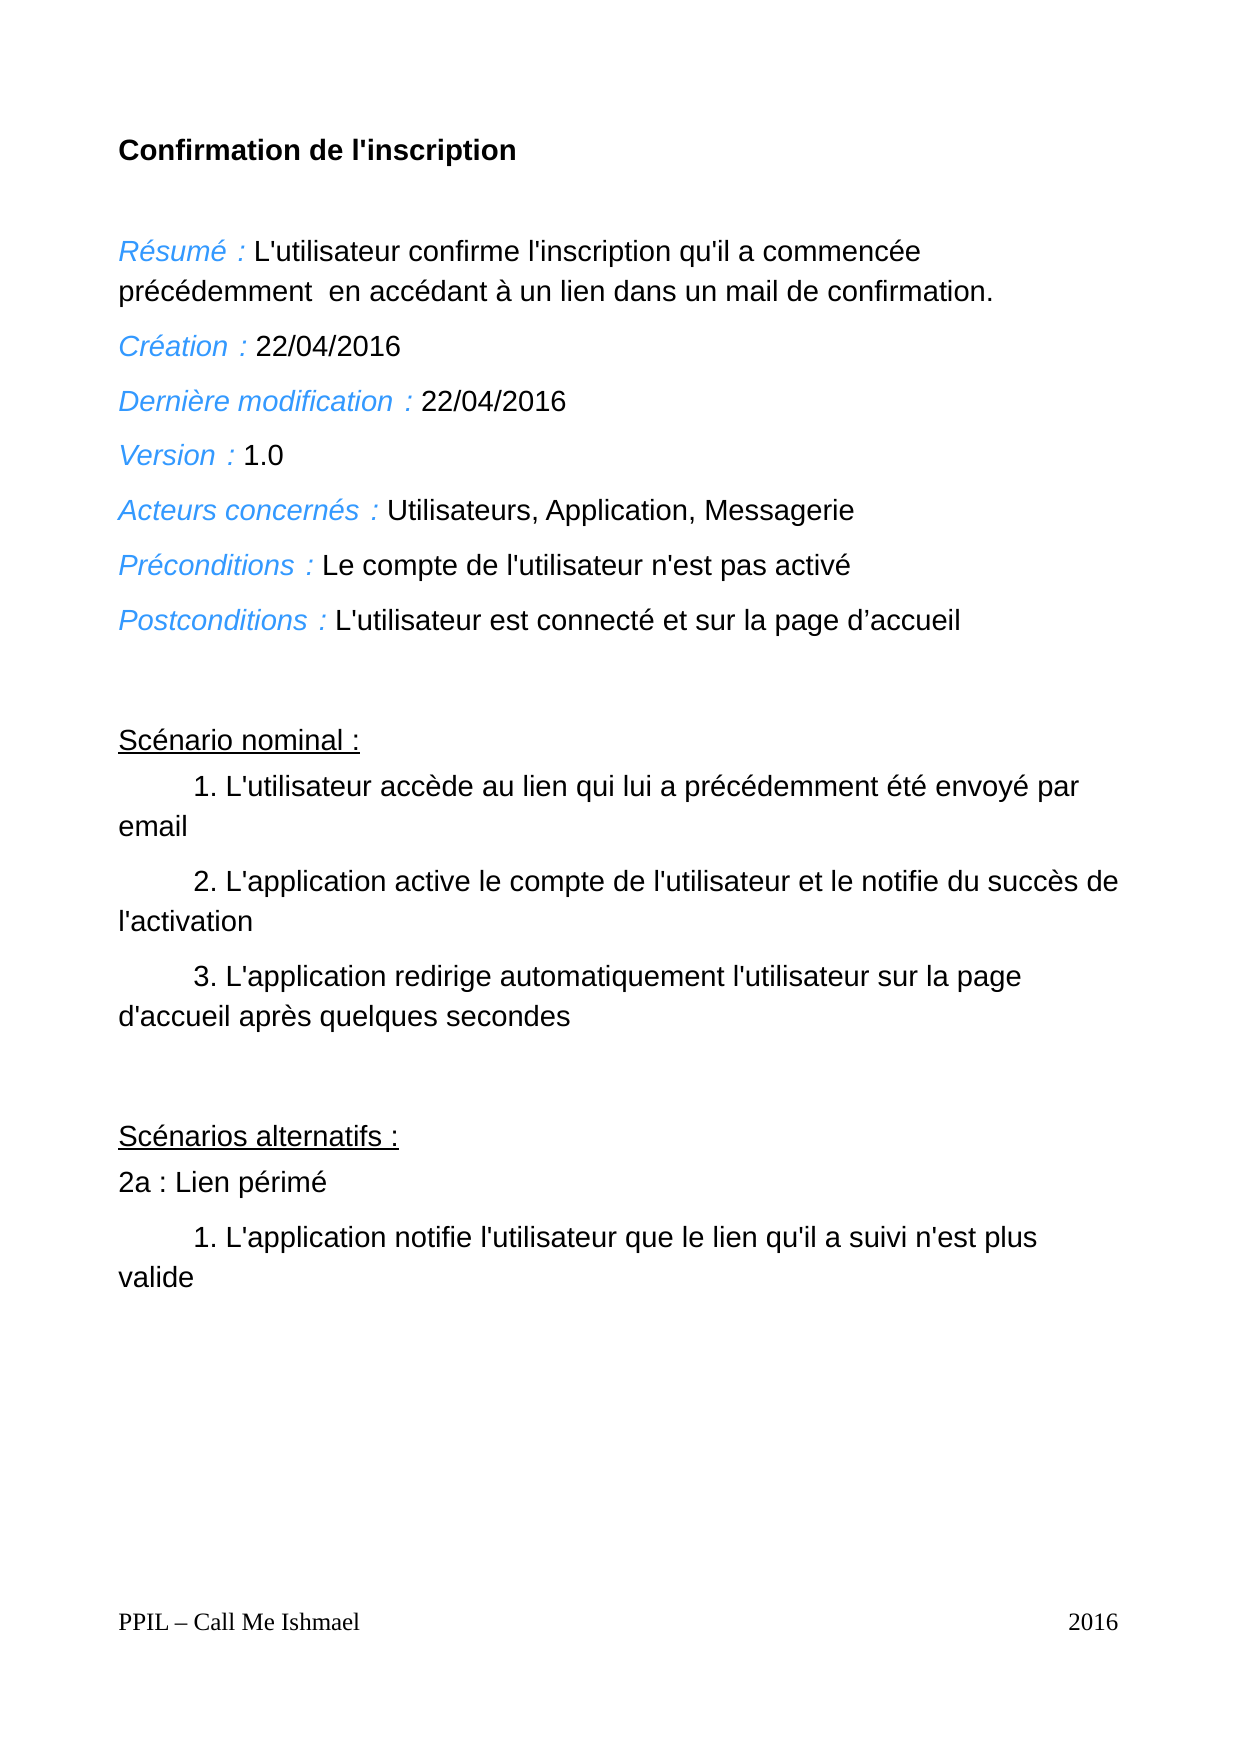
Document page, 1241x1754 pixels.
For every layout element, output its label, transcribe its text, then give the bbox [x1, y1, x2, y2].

text Résumé : L'utilisateur confirme l'inscription qu'il a commencée précédemment en accédant à un lien dans un mail de confirmation. [118, 234, 1122, 307]
subtitle Scénarios alternatifs : [118, 1119, 1122, 1152]
text Acteurs concernés : Utilisateurs, Application, Messagerie [118, 493, 1122, 527]
subtitle Confirmation de l'inscription [118, 133, 1122, 166]
text Postconditions : L'utilisateur est connecté et sur la page d’accueil [118, 603, 1122, 636]
text Dernière modification : 22/04/2016 [118, 383, 1122, 417]
text 2. L'application active le compte de l'utilisateur et le notifie du succès de l'activation [118, 864, 1122, 937]
text 2a : Lien périmé [118, 1165, 1122, 1198]
text Préconditions : Le compte de l'utilisateur n'est pas activé [118, 548, 1122, 581]
text 1. L'utilisateur accède au lien qui lui a précédemment été envoyé par email [118, 769, 1122, 842]
text 3. L'application redirige automatiquement l'utilisateur sur la page d'accueil après quelques secondes [118, 959, 1122, 1032]
subtitle Scénario nominal : [118, 723, 1122, 756]
text Version : 1.0 [118, 438, 1122, 472]
text 1. L'application notifie l'utilisateur que le lien qu'il a suivi n'est plus valide [118, 1220, 1122, 1293]
text Création : 22/04/2016 [118, 329, 1122, 362]
